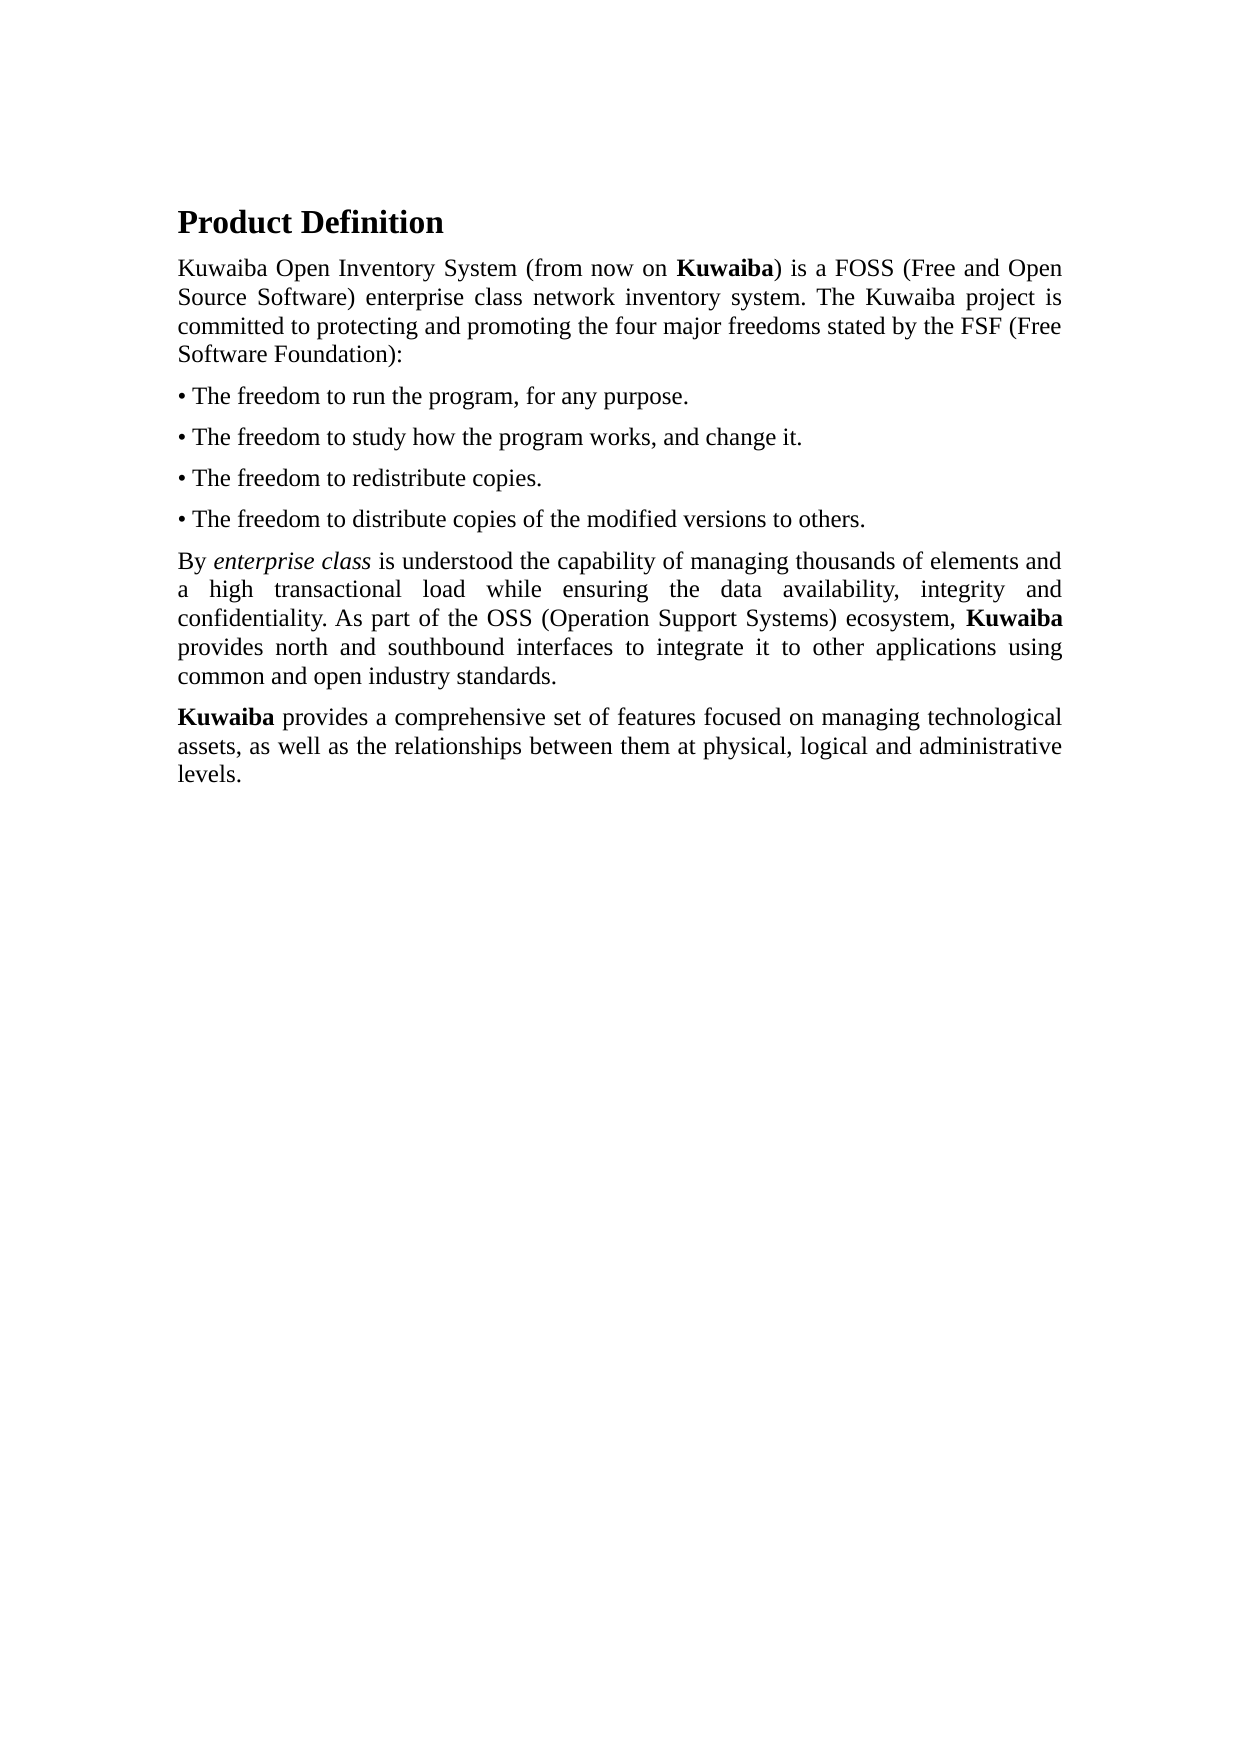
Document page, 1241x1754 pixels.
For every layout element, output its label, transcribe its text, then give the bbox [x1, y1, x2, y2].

text • The freedom to study how the program works, and change it. [177, 422, 1063, 451]
text • The freedom to distribute copies of the modified versions to others. [177, 504, 1063, 533]
text By enterprise class is understood the capability of managing thousands of elements and a high transactional load while ensuring the data availability, integrity and confidentiality. As part of the OSS (Operation Support Systems) ecosystem, Kuwaiba provides north and southbound interfaces to integrate it to other applications using common and open industry standards. [177, 546, 1063, 689]
text • The freedom to redistribute copies. [177, 463, 1063, 492]
text Kuwaiba Open Inventory System (from now on Kuwaiba) is a FOSS (Free and Open Source Software) enterprise class network inventory system. The Kuwaiba project is committed to protecting and promoting the four major freedoms stated by the FSF (Free Software Foundation): [177, 253, 1063, 368]
text Kuwaiba provides a comprehensive set of features focused on managing technological assets, as well as the relationships between them at physical, logical and administrative levels. [177, 702, 1063, 788]
text • The freedom to run the program, for any purpose. [177, 381, 1063, 409]
subtitle Product Definition [177, 202, 1063, 241]
